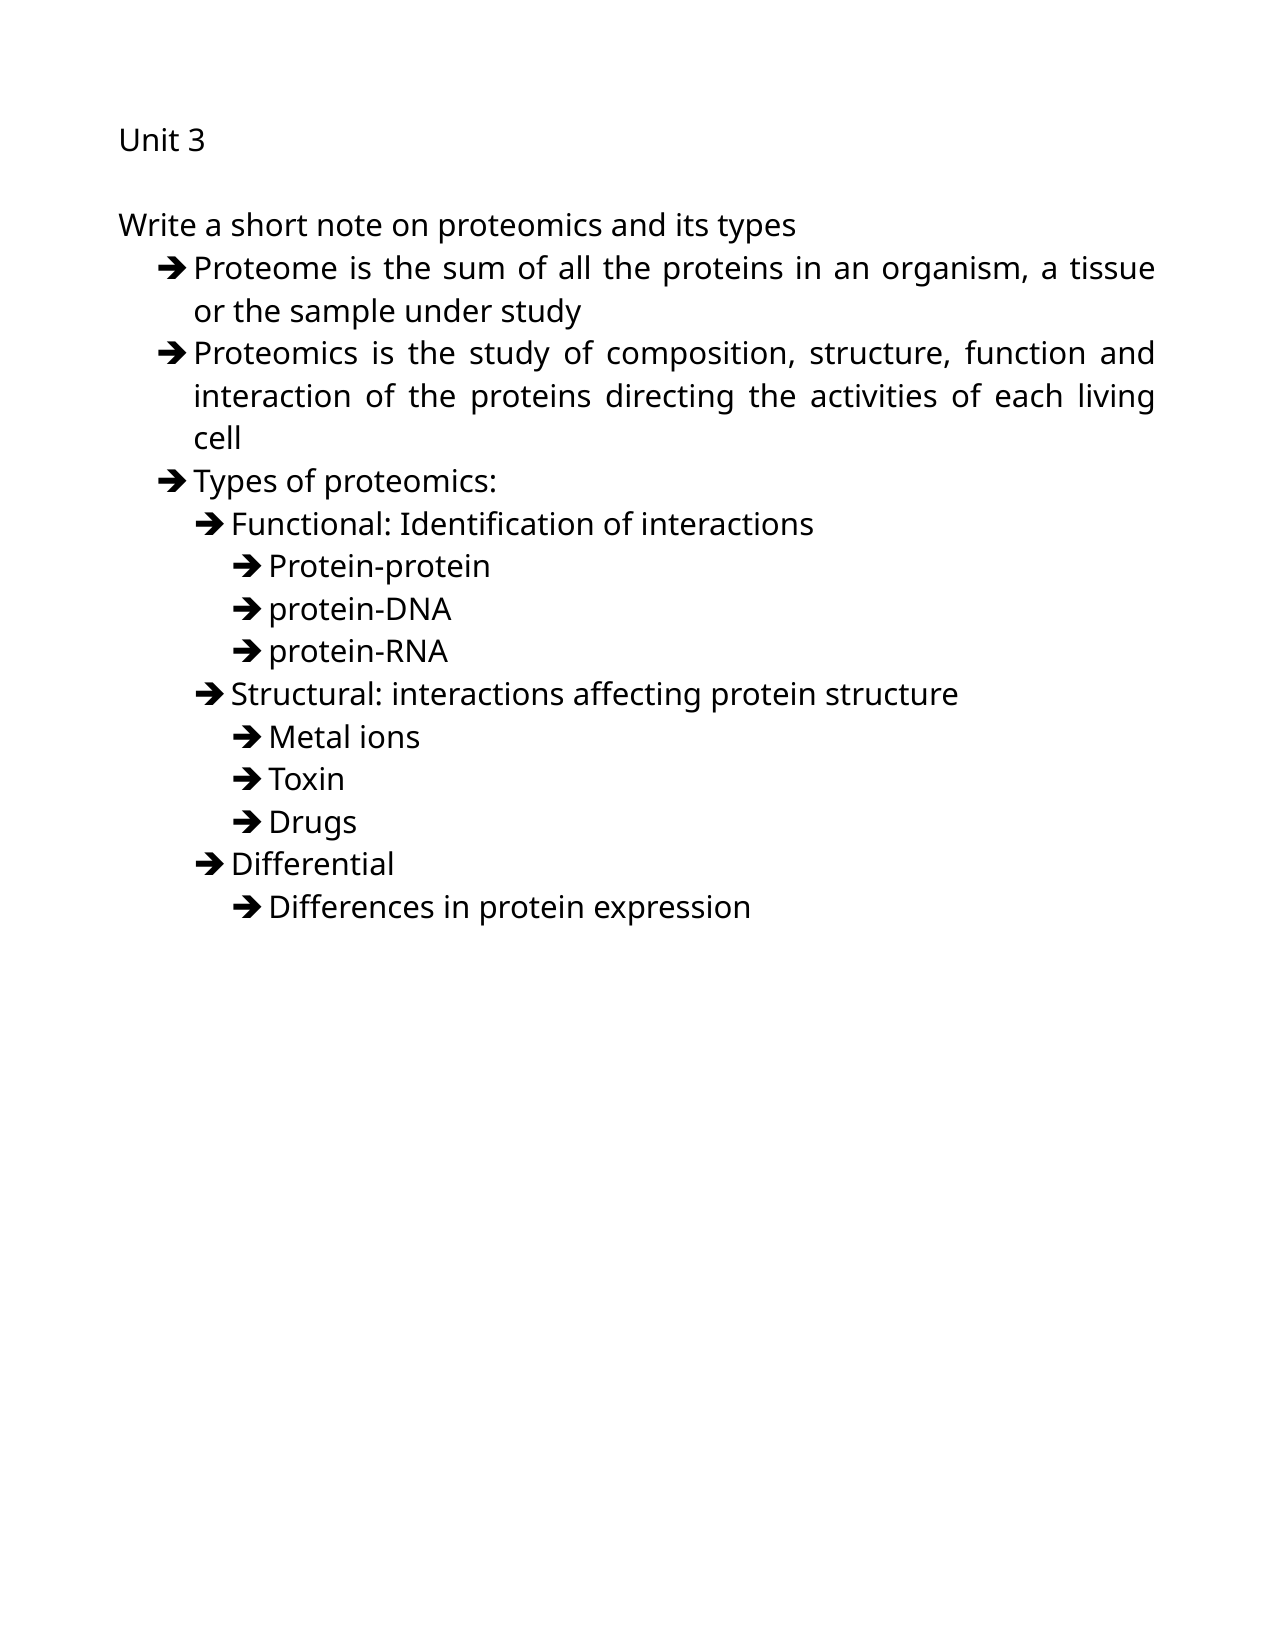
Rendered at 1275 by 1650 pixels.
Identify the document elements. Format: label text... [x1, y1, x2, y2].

list Metal ions [231, 714, 1157, 757]
list Proteome is the sum of all the proteins in an organism, a tissue or the sample under study [156, 246, 1157, 331]
list Toxin [231, 757, 1157, 800]
list Proteomics is the study of composition, structure, function and interaction of the proteins directing the activities of each living cell [156, 331, 1157, 459]
list Functional: Identification of interactions [193, 502, 1157, 544]
list Differences in protein expression [231, 885, 1157, 928]
text Unit 3 [118, 118, 1157, 161]
list protein-DNA [231, 587, 1157, 629]
list Protein-protein [231, 544, 1157, 587]
list Drugs [231, 800, 1157, 842]
text Write a short note on proteomics and its types [118, 203, 1157, 246]
list Differential [193, 842, 1157, 885]
list Structural: interactions affecting protein structure [193, 672, 1157, 714]
list protein-RNA [231, 629, 1157, 672]
list Types of proteomics: [156, 459, 1157, 502]
